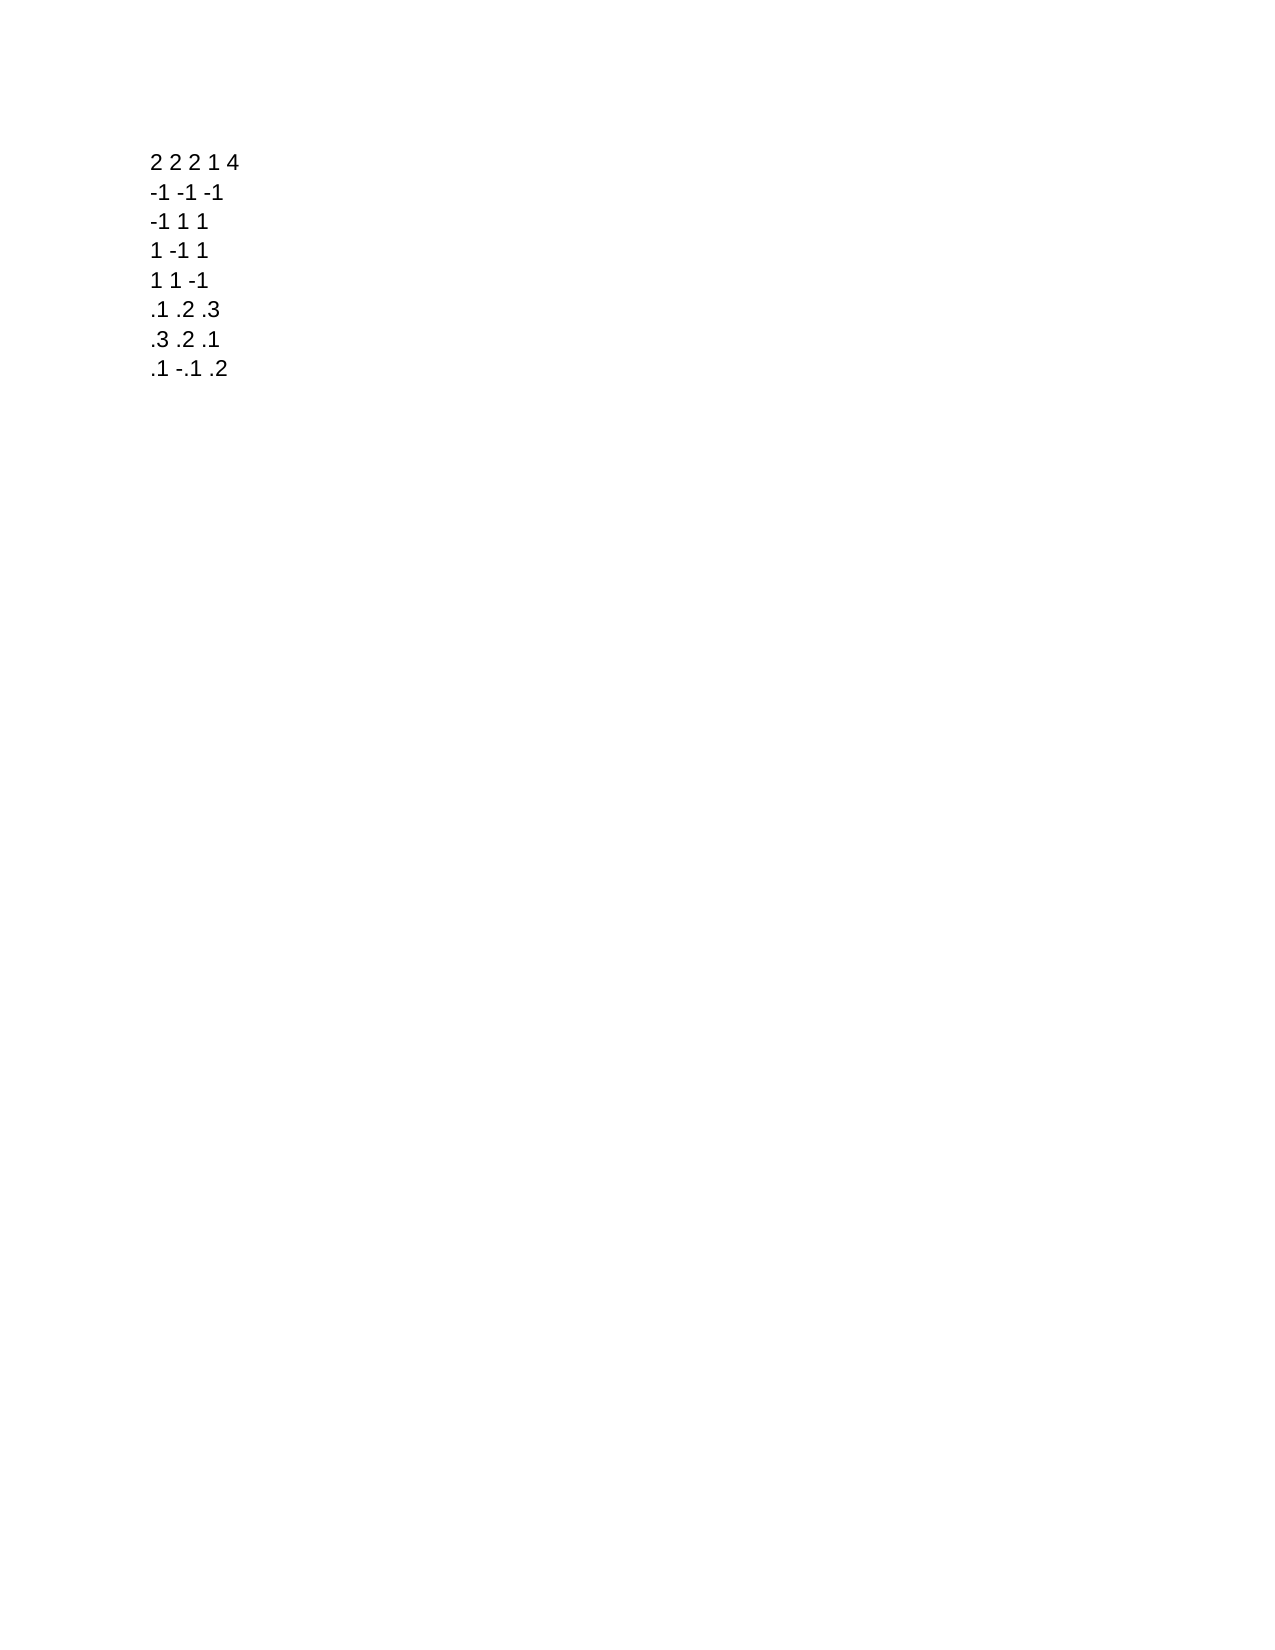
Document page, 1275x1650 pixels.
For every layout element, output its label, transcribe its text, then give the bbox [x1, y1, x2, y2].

text -1 -1 -1 [150, 179, 1125, 205]
text .1 -.1 .2 [150, 356, 1125, 381]
text 2 2 2 1 4 [150, 150, 1125, 176]
text 1 -1 1 [150, 238, 1125, 264]
text .3 .2 .1 [150, 326, 1125, 352]
text 1 1 -1 [150, 267, 1125, 293]
text -1 1 1 [150, 209, 1125, 234]
text .1 .2 .3 [150, 297, 1125, 322]
